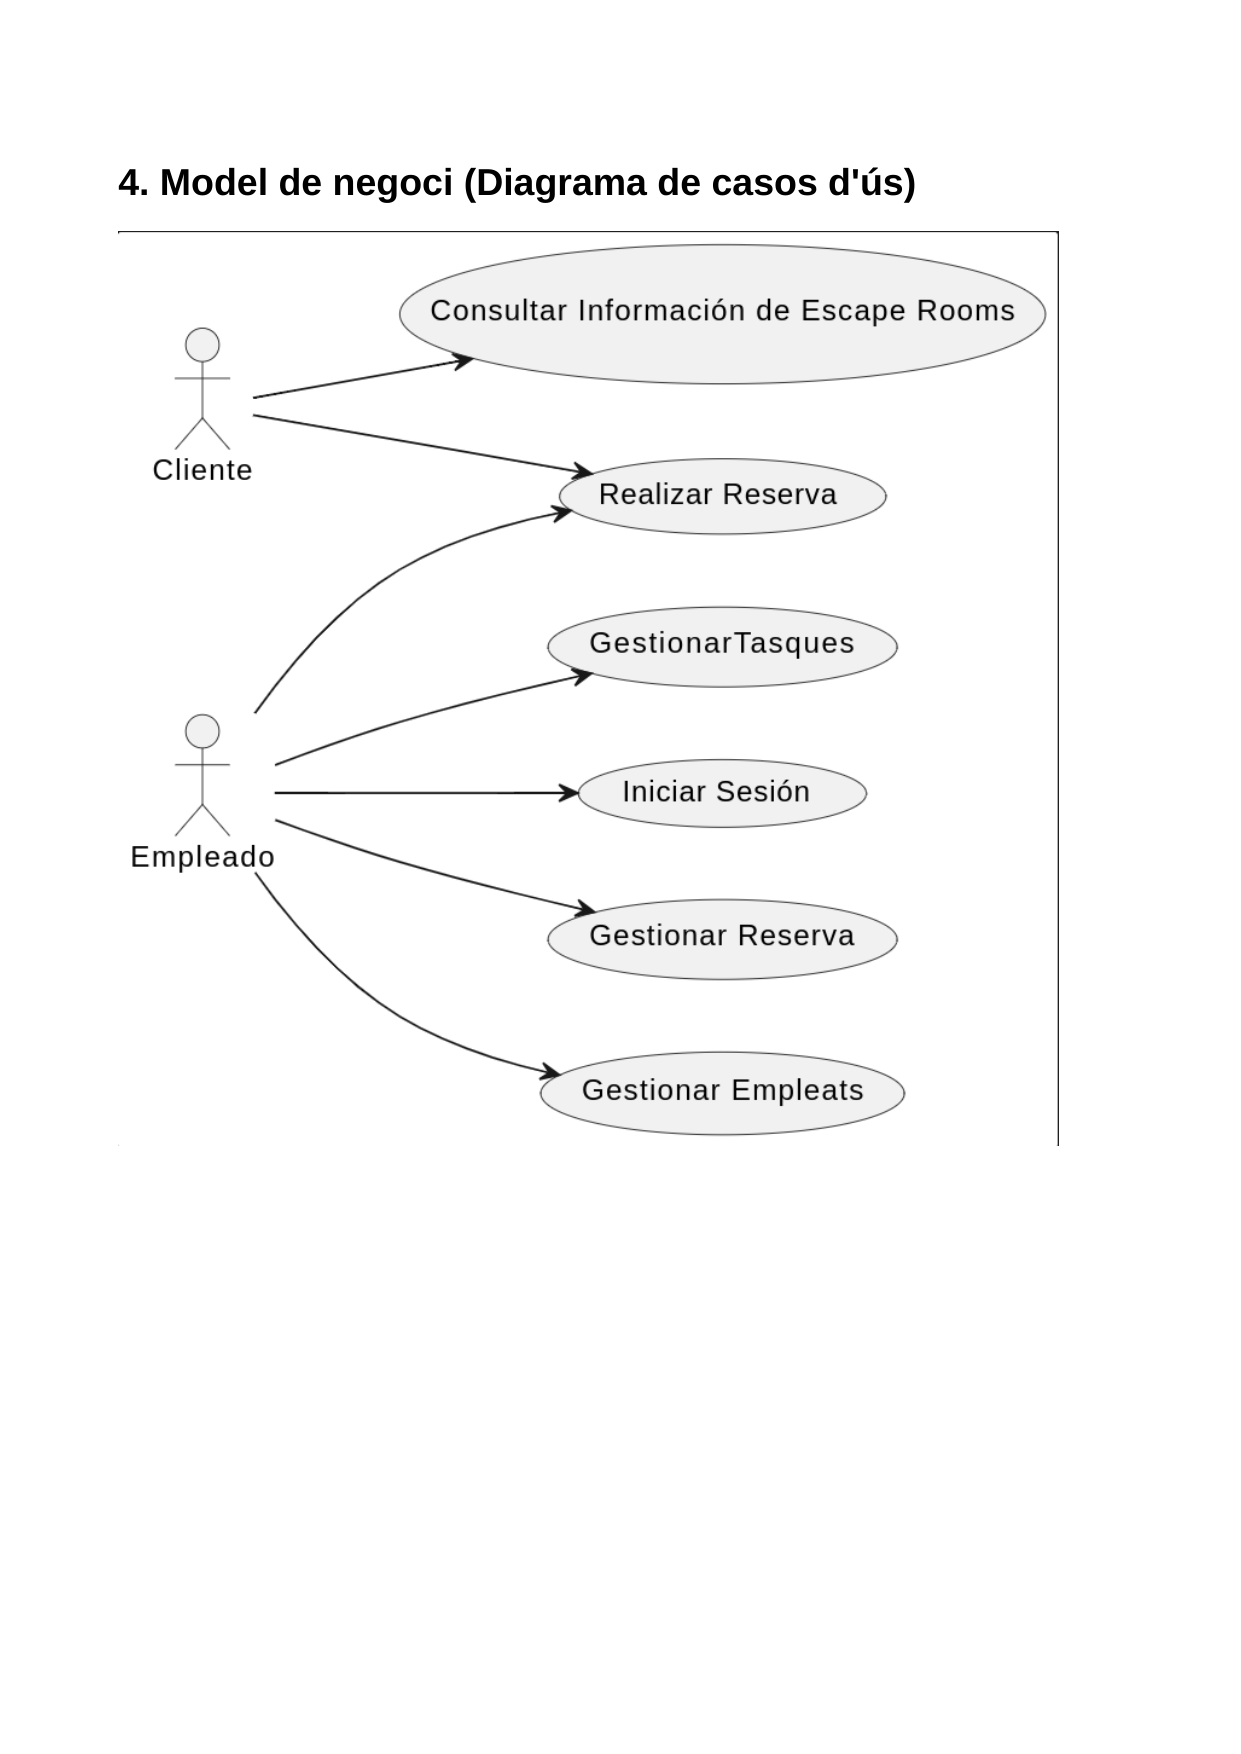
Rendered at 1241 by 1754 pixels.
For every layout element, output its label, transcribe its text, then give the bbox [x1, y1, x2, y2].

picture [118, 231, 1059, 1146]
subtitle 4. Model de negoci (Diagrama de casos d'ús) [118, 160, 1122, 203]
